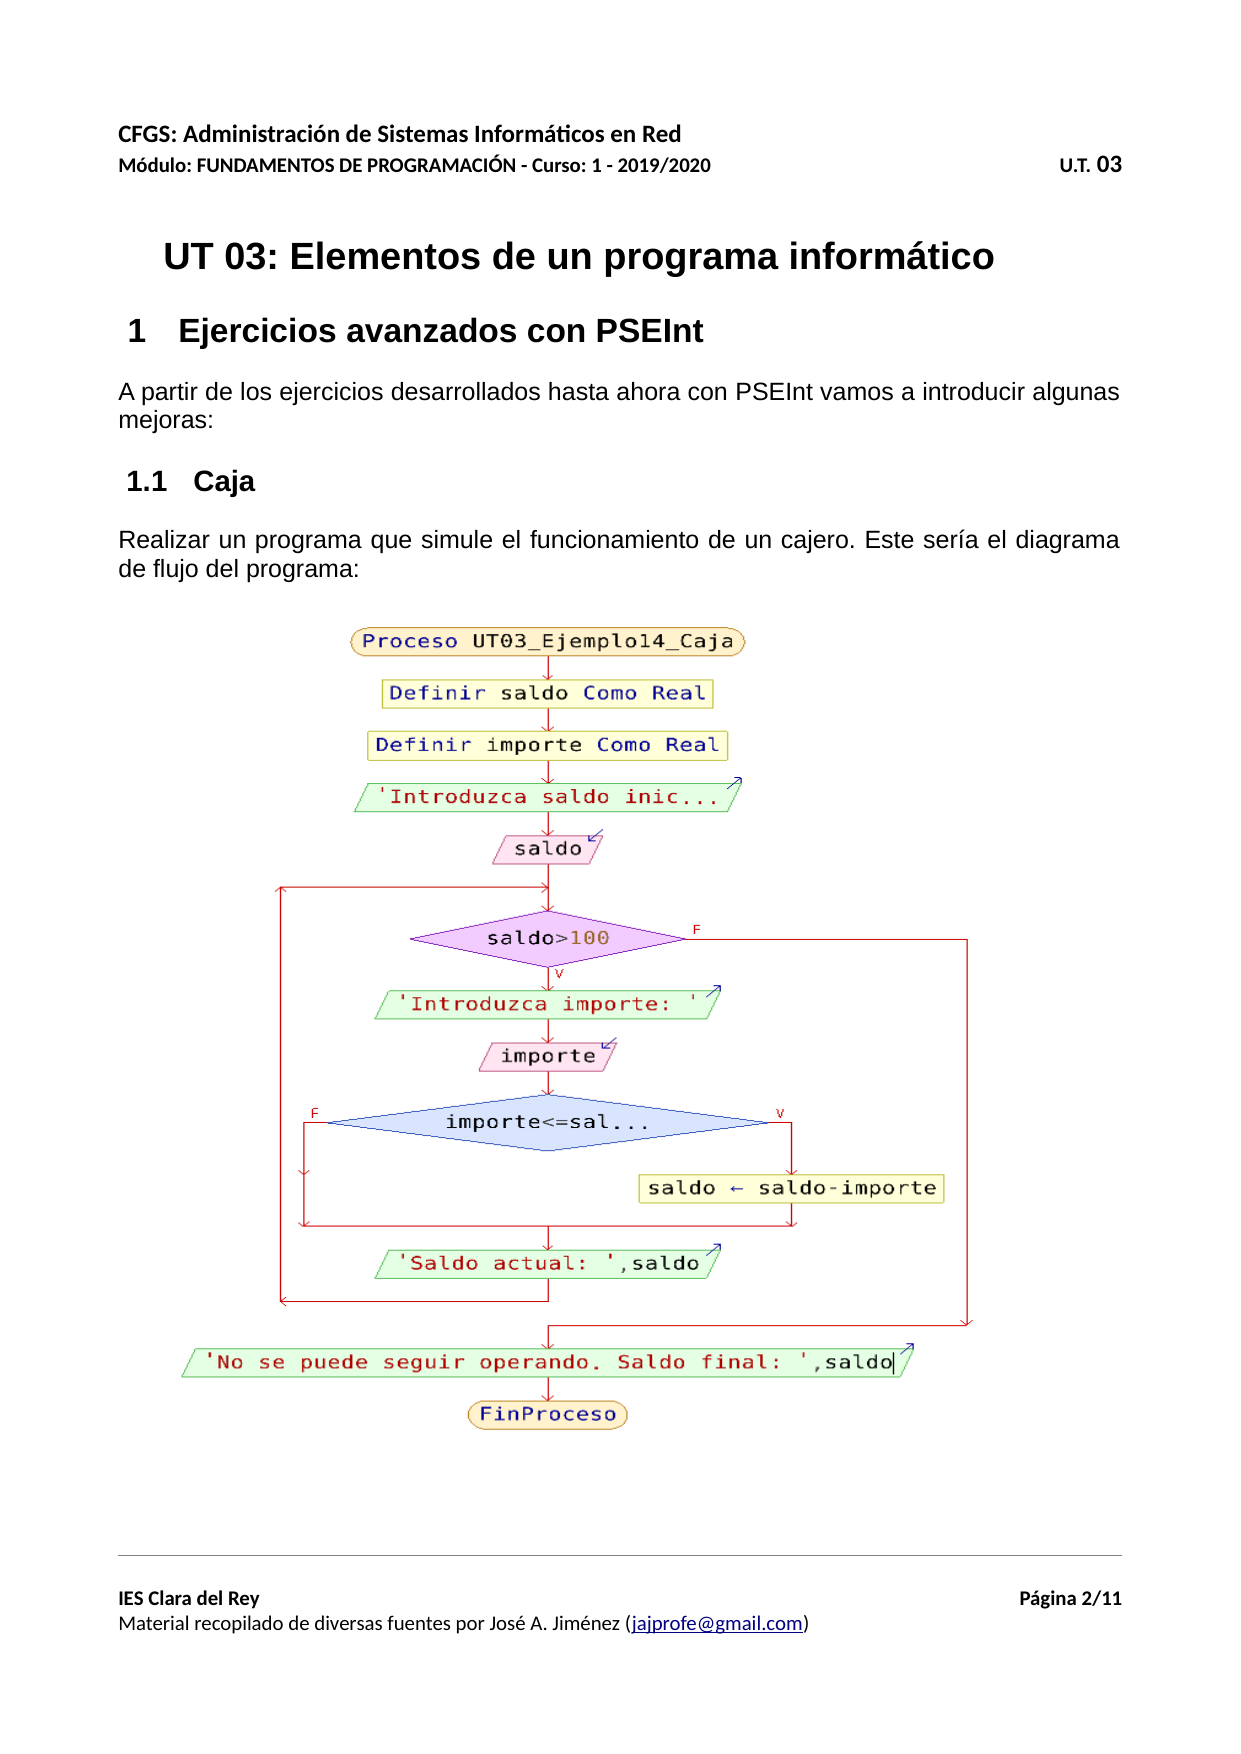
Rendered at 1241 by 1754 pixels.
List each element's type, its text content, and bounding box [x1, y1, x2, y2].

picture [97, 606, 1076, 1470]
subtitle UT 03: Elementos de un programa informático [118, 234, 1122, 277]
text Realizar un programa que simule el funcionamiento de un cajero. Este sería el diagrama de flujo del programa: [118, 525, 1122, 583]
subtitle Ejercicios avanzados con PSEInt [118, 311, 1122, 349]
subtitle Caja [118, 464, 1122, 498]
text A partir de los ejercicios desarrollados hasta ahora con PSEInt vamos a introducir algunas mejoras: [118, 377, 1122, 434]
